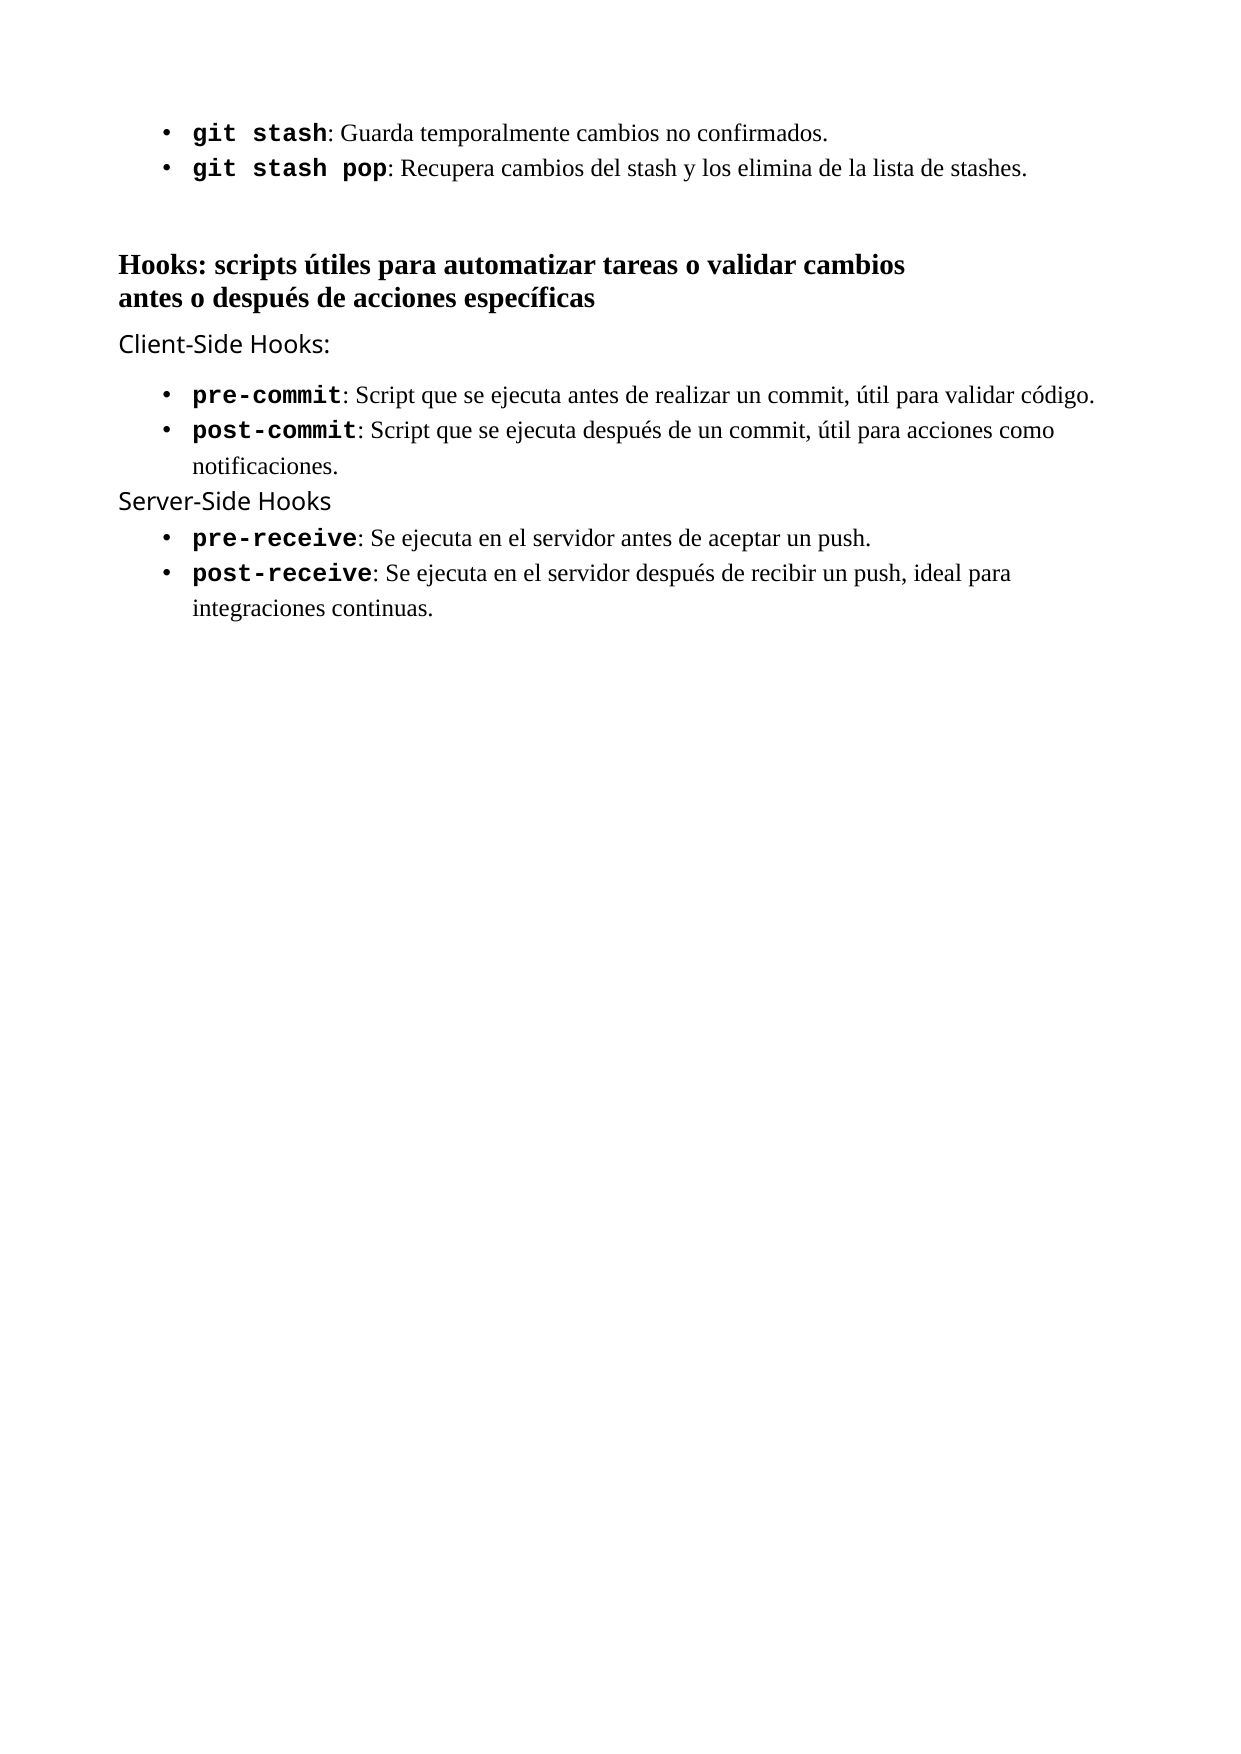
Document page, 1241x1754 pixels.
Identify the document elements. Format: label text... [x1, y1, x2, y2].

text Client-Side Hooks: [118, 326, 1122, 361]
list pre-commit: Script que se ejecuta antes de realizar un commit, útil para validar código. [162, 380, 1122, 411]
text Server-Side Hooks [118, 484, 1122, 518]
list git stash pop: Recupera cambios del stash y los elimina de la lista de stashes. [162, 153, 1122, 184]
list pre-receive: Se ejecuta en el servidor antes de aceptar un push. [162, 523, 1122, 554]
list post-receive: Se ejecuta en el servidor después de recibir un push, ideal para integraciones continuas. [162, 558, 1122, 622]
list git stash: Guarda temporalmente cambios no confirmados. [162, 118, 1122, 149]
subtitle Hooks: scripts útiles para automatizar tareas o validar cambios antes o después de acciones específicas [118, 247, 1122, 314]
list post-commit: Script que se ejecuta después de un commit, útil para acciones como notificaciones. [162, 416, 1122, 479]
